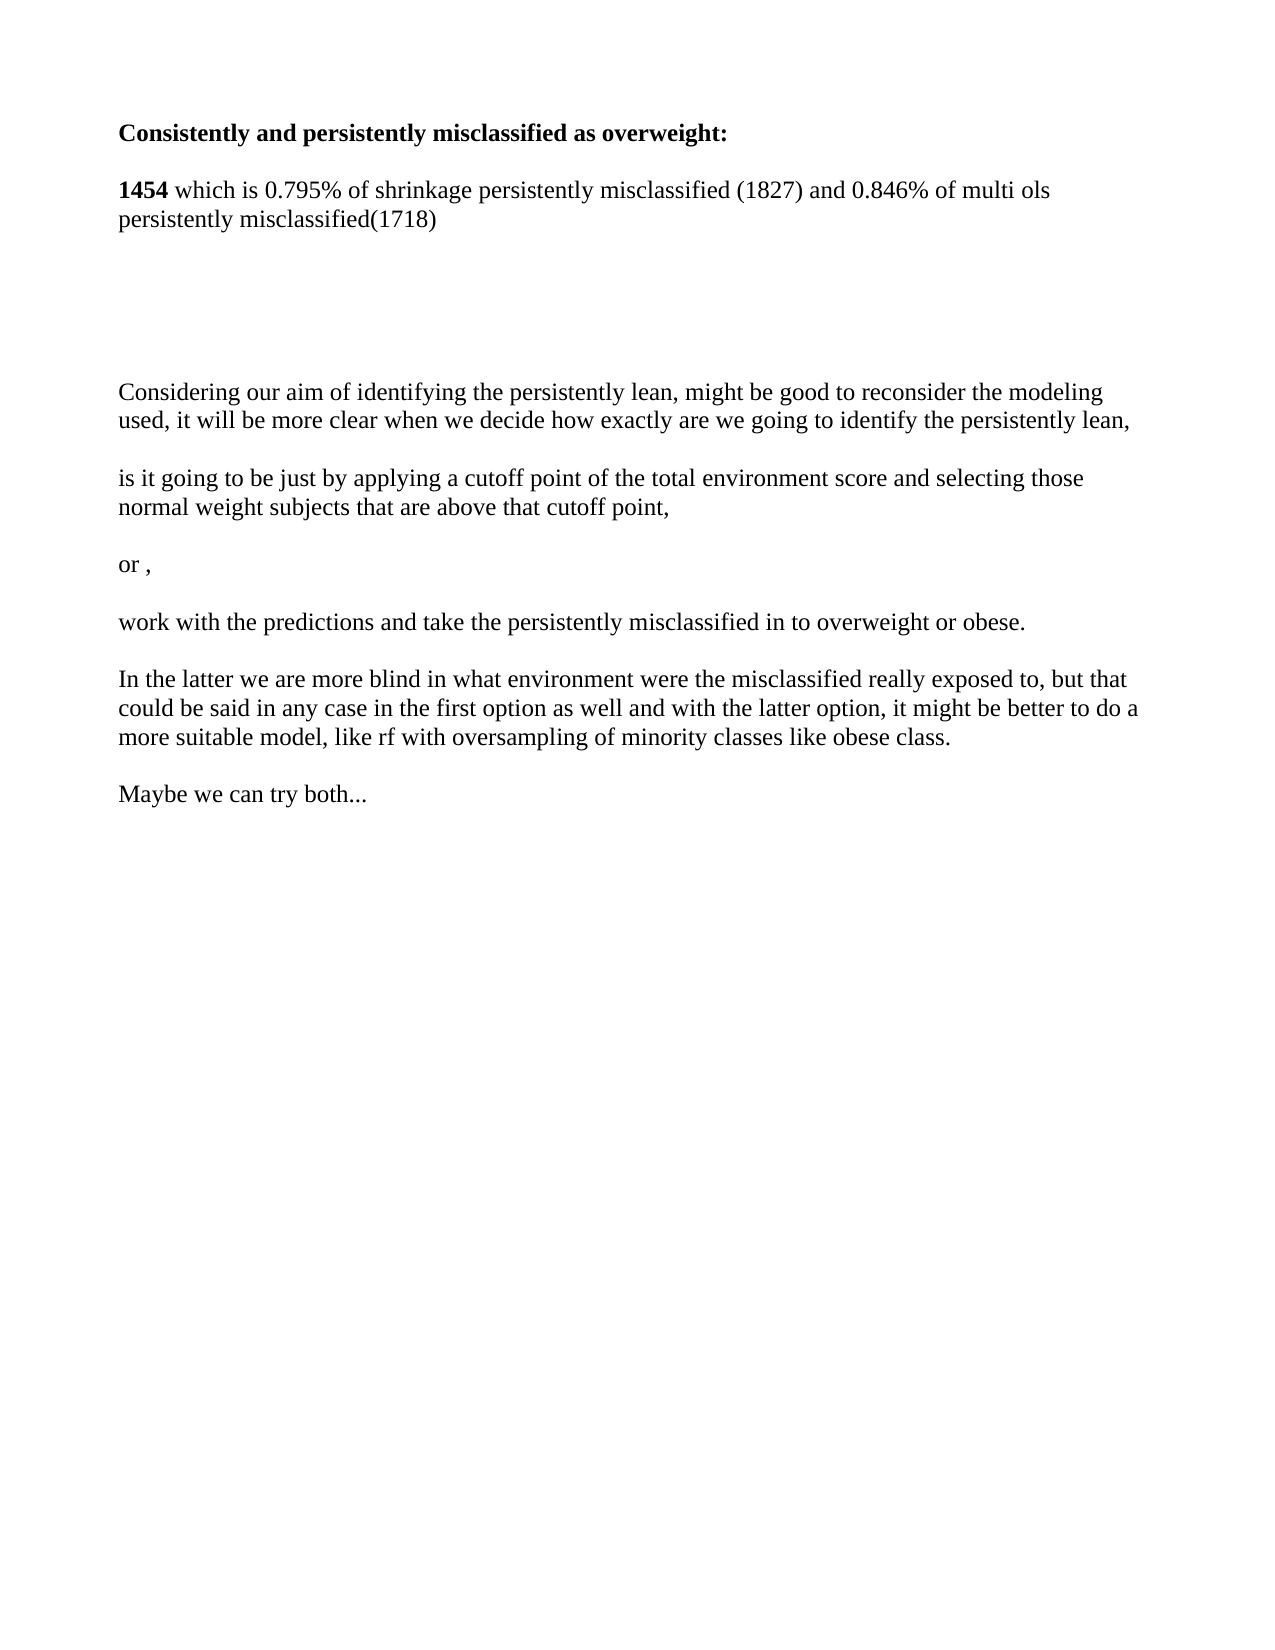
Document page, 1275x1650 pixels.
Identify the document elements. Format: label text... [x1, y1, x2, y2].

text In the latter we are more blind in what environment were the misclassified really exposed to, but that could be said in any case in the first option as well and with the latter option, it might be better to do a more suitable model, like rf with oversampling of minority classes like obese class. [118, 664, 1157, 751]
text work with the predictions and take the persistently misclassified in to overweight or obese. [118, 607, 1157, 636]
text 1454 which is 0.795% of shrinkage persistently misclassified (1827) and 0.846% of multi ols persistently misclassified(1718) [118, 176, 1157, 233]
text Considering our aim of identifying the persistently lean, might be good to reconsider the modeling used, it will be more clear when we decide how exactly are we going to identify the persistently lean, [118, 377, 1157, 434]
text or , [118, 549, 1157, 578]
text Maybe we can try both... [118, 779, 1157, 808]
text Consistently and persistently misclassified as overweight: [118, 118, 1157, 147]
text is it going to be just by applying a cutoff point of the total environment score and selecting those normal weight subjects that are above that cutoff point, [118, 463, 1157, 521]
